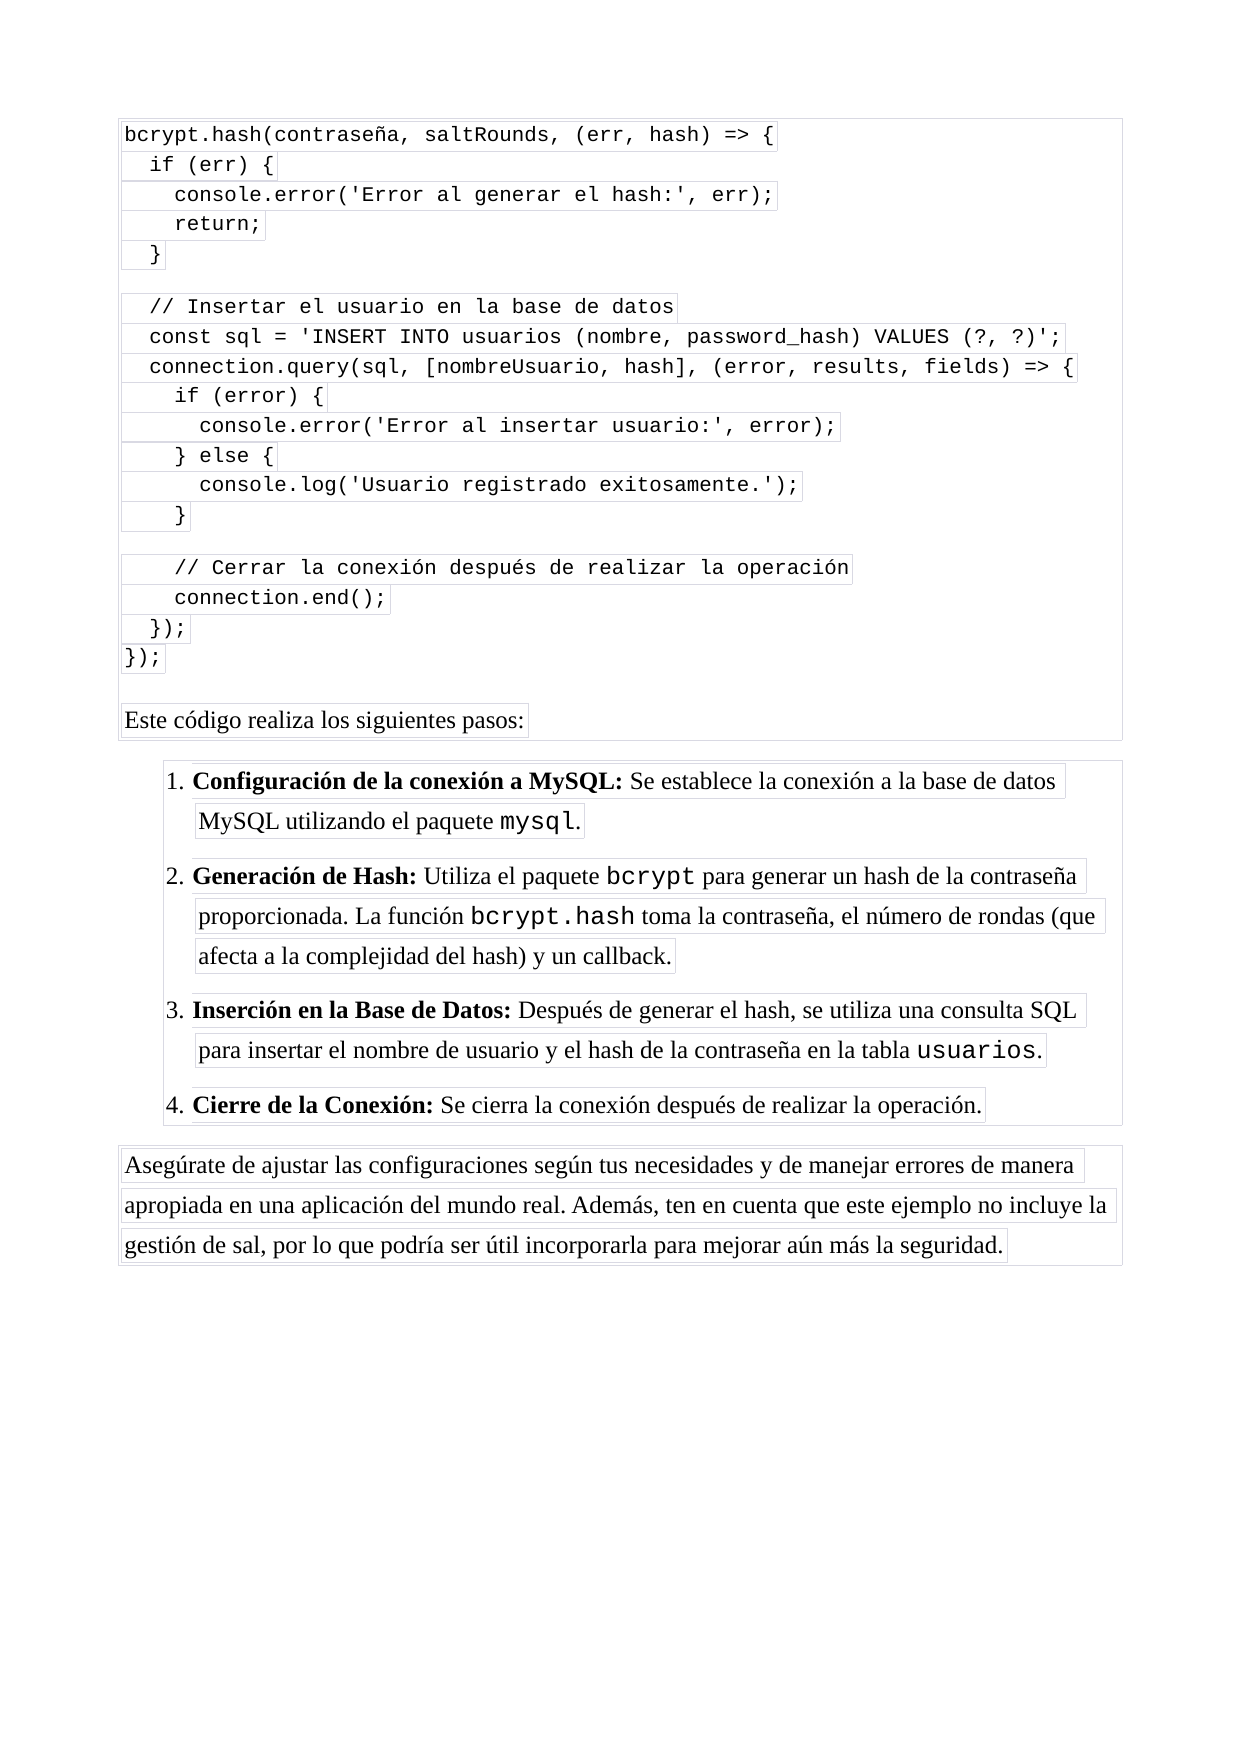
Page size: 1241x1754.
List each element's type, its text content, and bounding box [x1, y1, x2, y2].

text } [122, 502, 190, 531]
text [278, 439, 1122, 468]
list Generación de Hash: Utiliza el paquete bcrypt para generar un hash de la contraseña proporcionada. La función bcrypt.hash toma la contraseña, el número de rondas (que afecta a la complejidad del hash) y un callback. [164, 855, 1122, 973]
text }); [122, 645, 165, 673]
text if (error) { [122, 383, 327, 409]
text console.error('Error al insertar usuario:', error); [122, 413, 840, 439]
text Este código realiza los siguientes pasos: [119, 699, 1122, 740]
text connection.query(sql, [nombreUsuario, hash], (error, results, fields) => { [122, 349, 1065, 353]
text }); [122, 611, 1122, 640]
text [328, 379, 1122, 409]
text [191, 498, 1122, 531]
text Asegúrate de ajustar las configuraciones según tus necesidades y de manejar errores de manera apropiada en una aplicación del mundo real. Además, ten en cuenta que este ejemplo no incluye la gestión de sal, por lo que podría ser útil incorporarla para mejorar aún más la seguridad. [119, 1146, 1122, 1265]
text console.error('Error al insertar usuario:', error); [328, 409, 1122, 439]
text [166, 640, 1122, 673]
text } [122, 237, 1122, 269]
text } else { [122, 443, 277, 468]
text console.error('Error al generar el hash:', err); [122, 182, 777, 207]
text console.log('Usuario registrado exitosamente.'); [122, 472, 802, 498]
text const sql = 'INSERT INTO usuarios (nombre, password_hash) VALUES (?, ?)'; [122, 324, 1065, 349]
list Cierre de la Conexión: Se cierra la conexión después de realizar la operación. [164, 1084, 1122, 1125]
list Inserción en la Base de Datos: Después de generar el hash, se utiliza una consulta SQL para insertar el nombre de usuario y el hash de la contraseña en la tabla usuarios. [164, 989, 1122, 1067]
text const sql = 'INSERT INTO usuarios (nombre, password_hash) VALUES (?, ?)'; [678, 320, 1122, 349]
text [391, 581, 1122, 611]
list Configuración de la conexión a MySQL: Se establece la conexión a la base de datos MySQL utilizando el paquete mysql. [164, 761, 1122, 838]
text if (err) { [122, 152, 277, 177]
text console.error('Error al generar el hash:', err); [278, 177, 1122, 207]
text connection.end(); [122, 585, 390, 611]
text connection.query(sql, [nombreUsuario, hash], (error, results, fields) => { [1066, 349, 1122, 379]
text // Cerrar la conexión después de realizar la operación [119, 551, 1122, 581]
text [278, 148, 1122, 177]
text connection.query(sql, [nombreUsuario, hash], (error, results, fields) => { [122, 354, 1077, 379]
text // Insertar el usuario en la base de datos [119, 290, 1122, 320]
text [266, 207, 1122, 237]
text console.log('Usuario registrado exitosamente.'); [278, 468, 1122, 498]
text return; [122, 211, 265, 237]
text bcrypt.hash(contraseña, saltRounds, (err, hash) => { [119, 119, 1122, 148]
